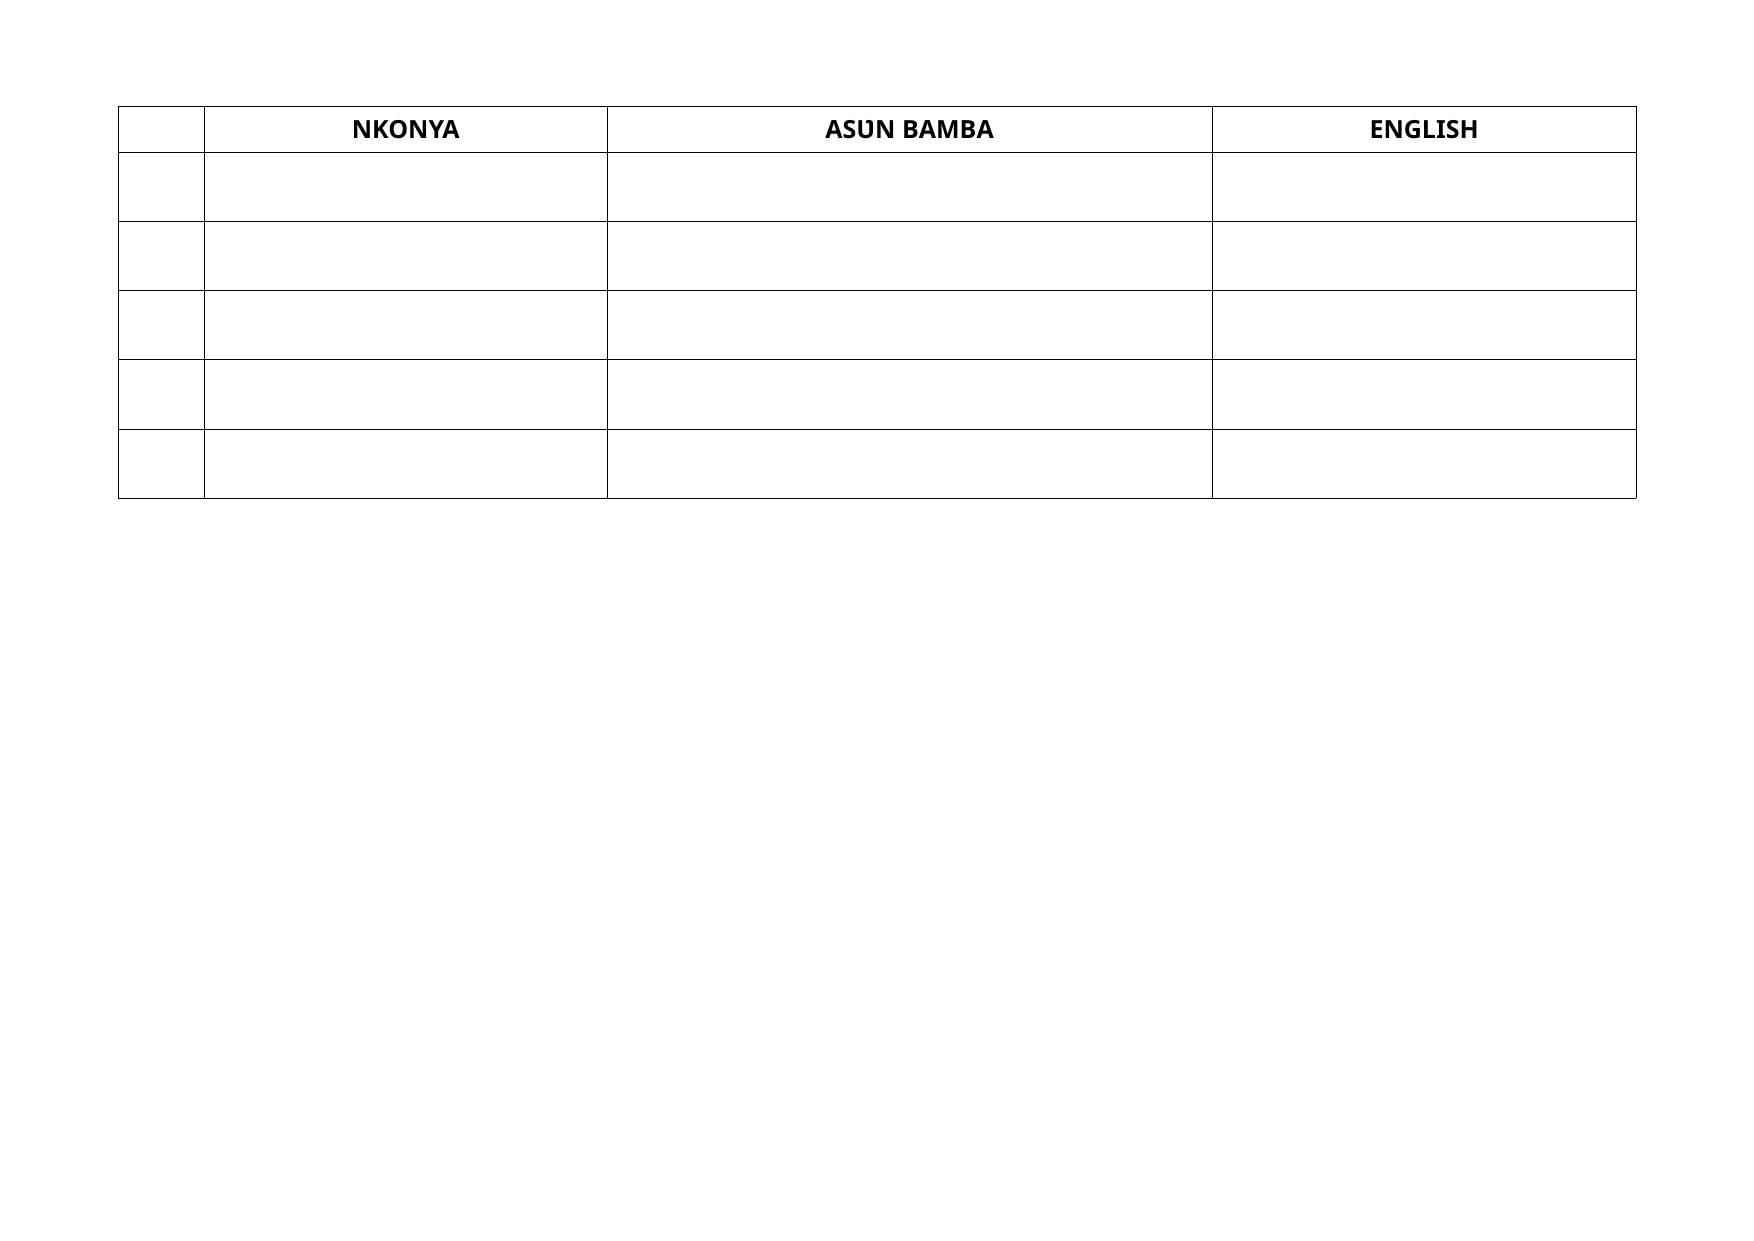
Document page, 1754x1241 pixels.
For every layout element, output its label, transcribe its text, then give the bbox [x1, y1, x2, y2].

table_cell [1213, 222, 1636, 290]
table_cell [608, 153, 1212, 221]
table_header [119, 107, 204, 152]
table_cell [119, 291, 204, 359]
table_cell [608, 222, 1212, 290]
table_cell [1213, 430, 1636, 498]
table_cell [1213, 291, 1636, 359]
table_header ENGLISH [1213, 107, 1636, 152]
table_cell [119, 360, 204, 428]
table_cell [119, 153, 204, 221]
table_cell [608, 430, 1212, 498]
table_header NKONYA [205, 107, 607, 152]
table_cell [1213, 360, 1636, 428]
table_cell [608, 291, 1212, 359]
table_cell [119, 222, 204, 290]
table_cell [205, 291, 607, 359]
table_cell [205, 153, 607, 221]
table_cell [1213, 153, 1636, 221]
table_cell [119, 430, 204, 498]
table_header ASƲN BAMBA [608, 107, 1212, 152]
table_cell [608, 360, 1212, 428]
table_cell [205, 430, 607, 498]
table_cell [205, 222, 607, 290]
table_cell [205, 360, 607, 428]
